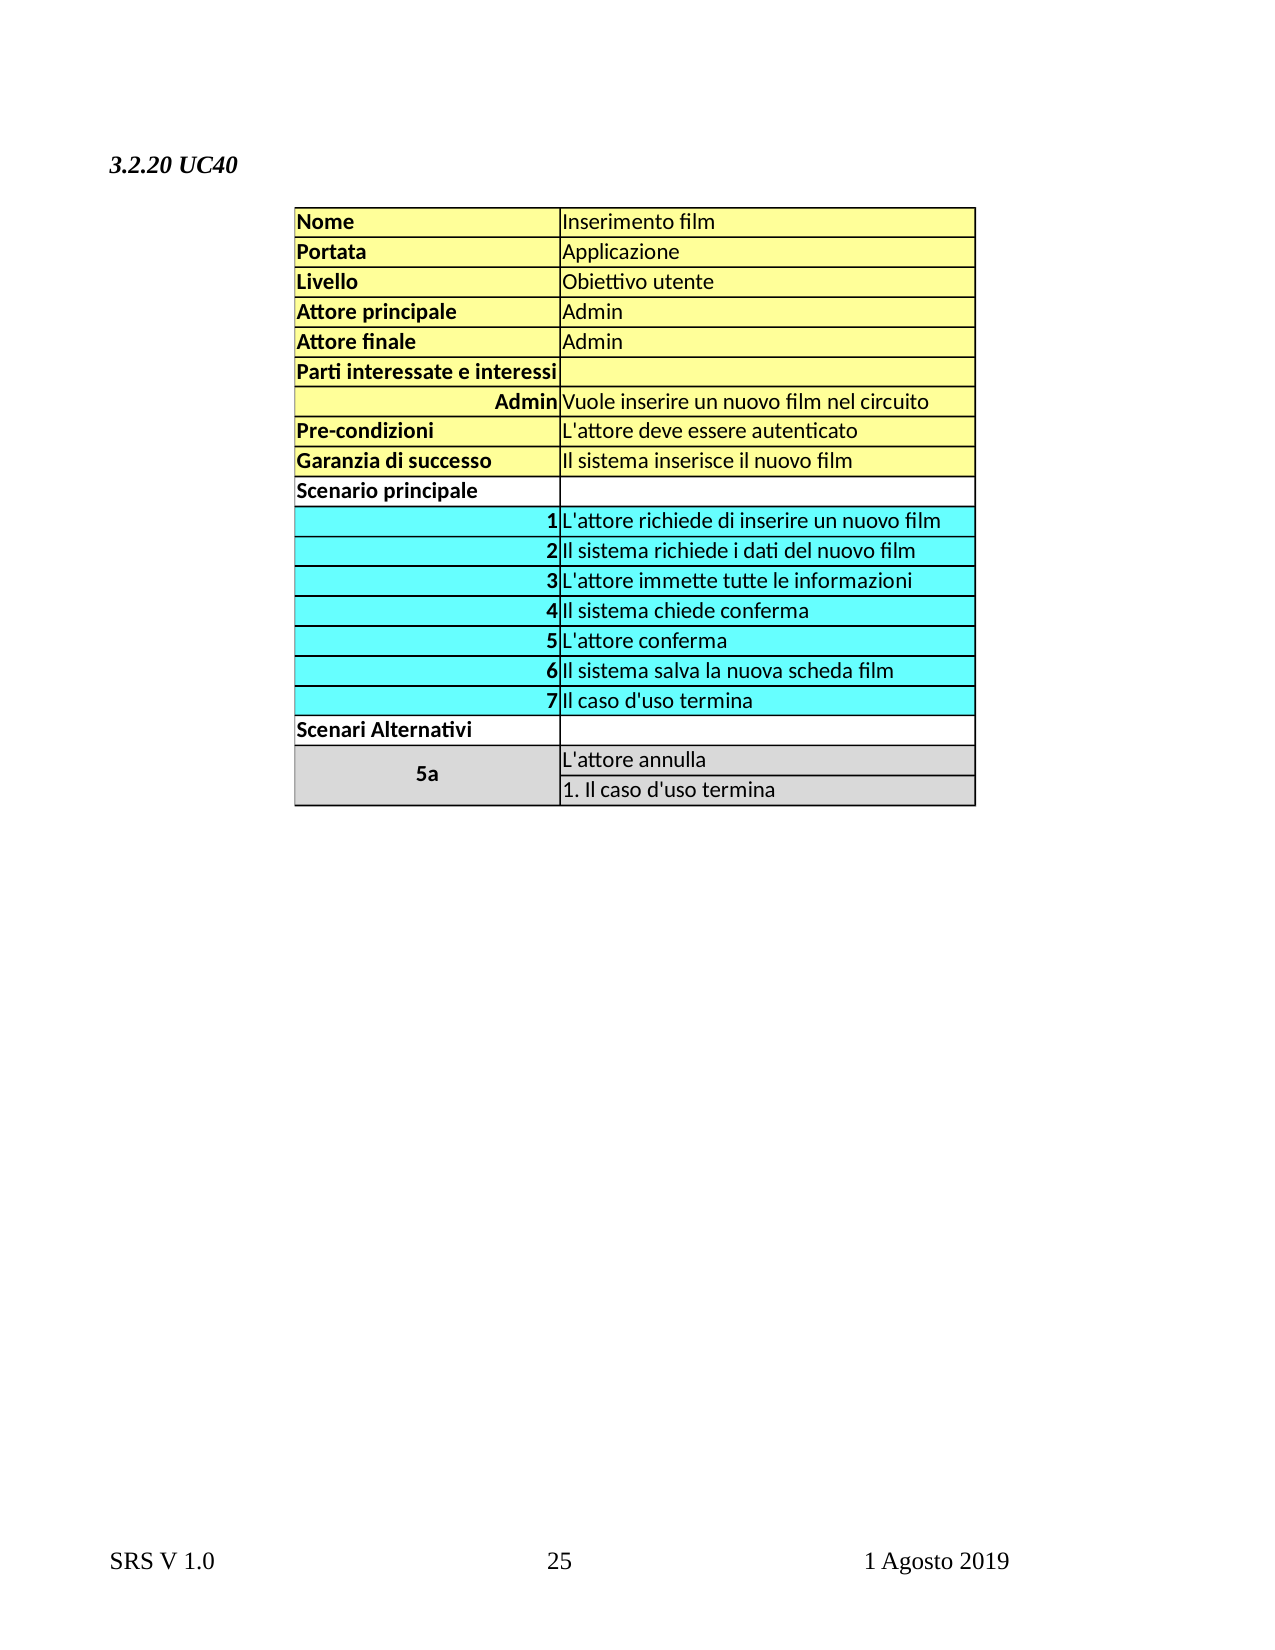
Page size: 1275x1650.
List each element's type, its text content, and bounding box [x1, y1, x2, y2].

text 3.2.20 UC40 [109, 150, 1162, 179]
